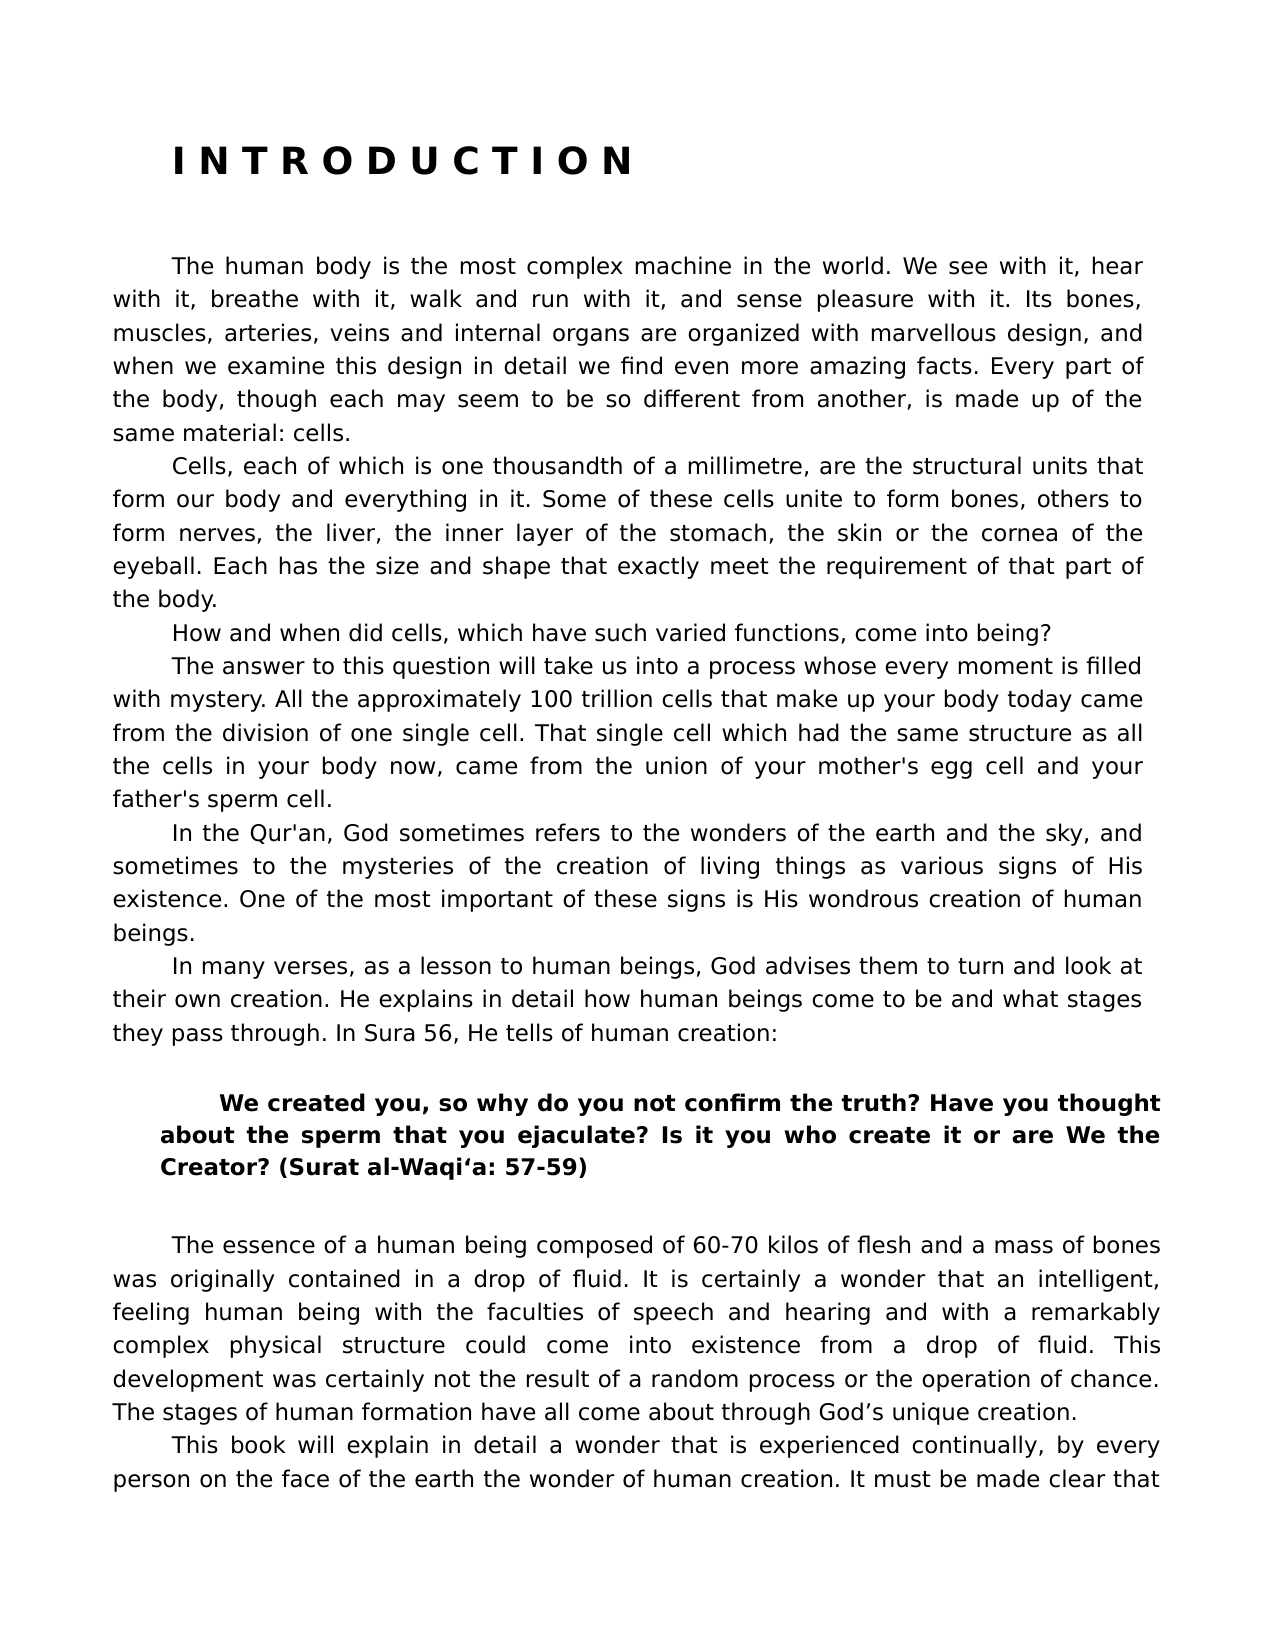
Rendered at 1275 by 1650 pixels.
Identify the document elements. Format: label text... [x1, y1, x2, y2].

text INTRODUCTION [112, 148, 1145, 181]
text The answer to this question will take us into a process whose every moment is filled with mystery. All the approximately 100 trillion cells that make up your body today came from the division of one single cell. That single cell which had the same structure as all the cells in your body now, came from the union of your mother's egg cell and your father's sperm cell. [112, 648, 1145, 814]
text The human body is the most complex machine in the world. We see with it, hear with it, breathe with it, walk and run with it, and sense pleasure with it. Its bones, muscles, arteries, veins and internal organs are organized with marvellous design, and when we examine this design in detail we find even more amazing facts. Every part of the body, though each may seem to be so different from another, is made up of the same material: cells. [112, 248, 1145, 448]
text How and when did cells, which have such varied functions, come into being? [112, 614, 1145, 648]
text This book will explain in detail a wonder that is experienced continually, by every person on the face of the earth the wonder of human creation. It must be made clear that [112, 1427, 1162, 1494]
text In many verses, as a lesson to human beings, God advises them to turn and look at their own creation. He explains in detail how human beings come to be and what stages they pass through. In Sura 56, He tells of human creation: [112, 948, 1145, 1048]
text We created you, so why do you not confirm the truth? Have you thought about the sperm that you ejaculate? Is it you who create it or are We the Creator? (Surat al-Waqi‘a: 57-59) [160, 1085, 1162, 1182]
text The essence of a human being composed of 60-70 kilos of flesh and a mass of bones was originally contained in a drop of fluid. It is certainly a wonder that an intelligent, feeling human being with the faculties of speech and hearing and with a remarkably complex physical structure could come into existence from a drop of fluid. This development was certainly not the result of a random process or the operation of chance. The stages of human formation have all come about through God’s unique creation. [112, 1227, 1162, 1427]
text In the Qur'an, God sometimes refers to the wonders of the earth and the sky, and sometimes to the mysteries of the creation of living things as various signs of His existence. One of the most important of these signs is His wondrous creation of human beings. [112, 814, 1145, 948]
text Cells, each of which is one thousandth of a millimetre, are the structural units that form our body and everything in it. Some of these cells unite to form bones, others to form nerves, the liver, the inner layer of the stomach, the skin or the cornea of the eyeball. Each has the size and shape that exactly meet the requirement of that part of the body. [112, 448, 1145, 614]
